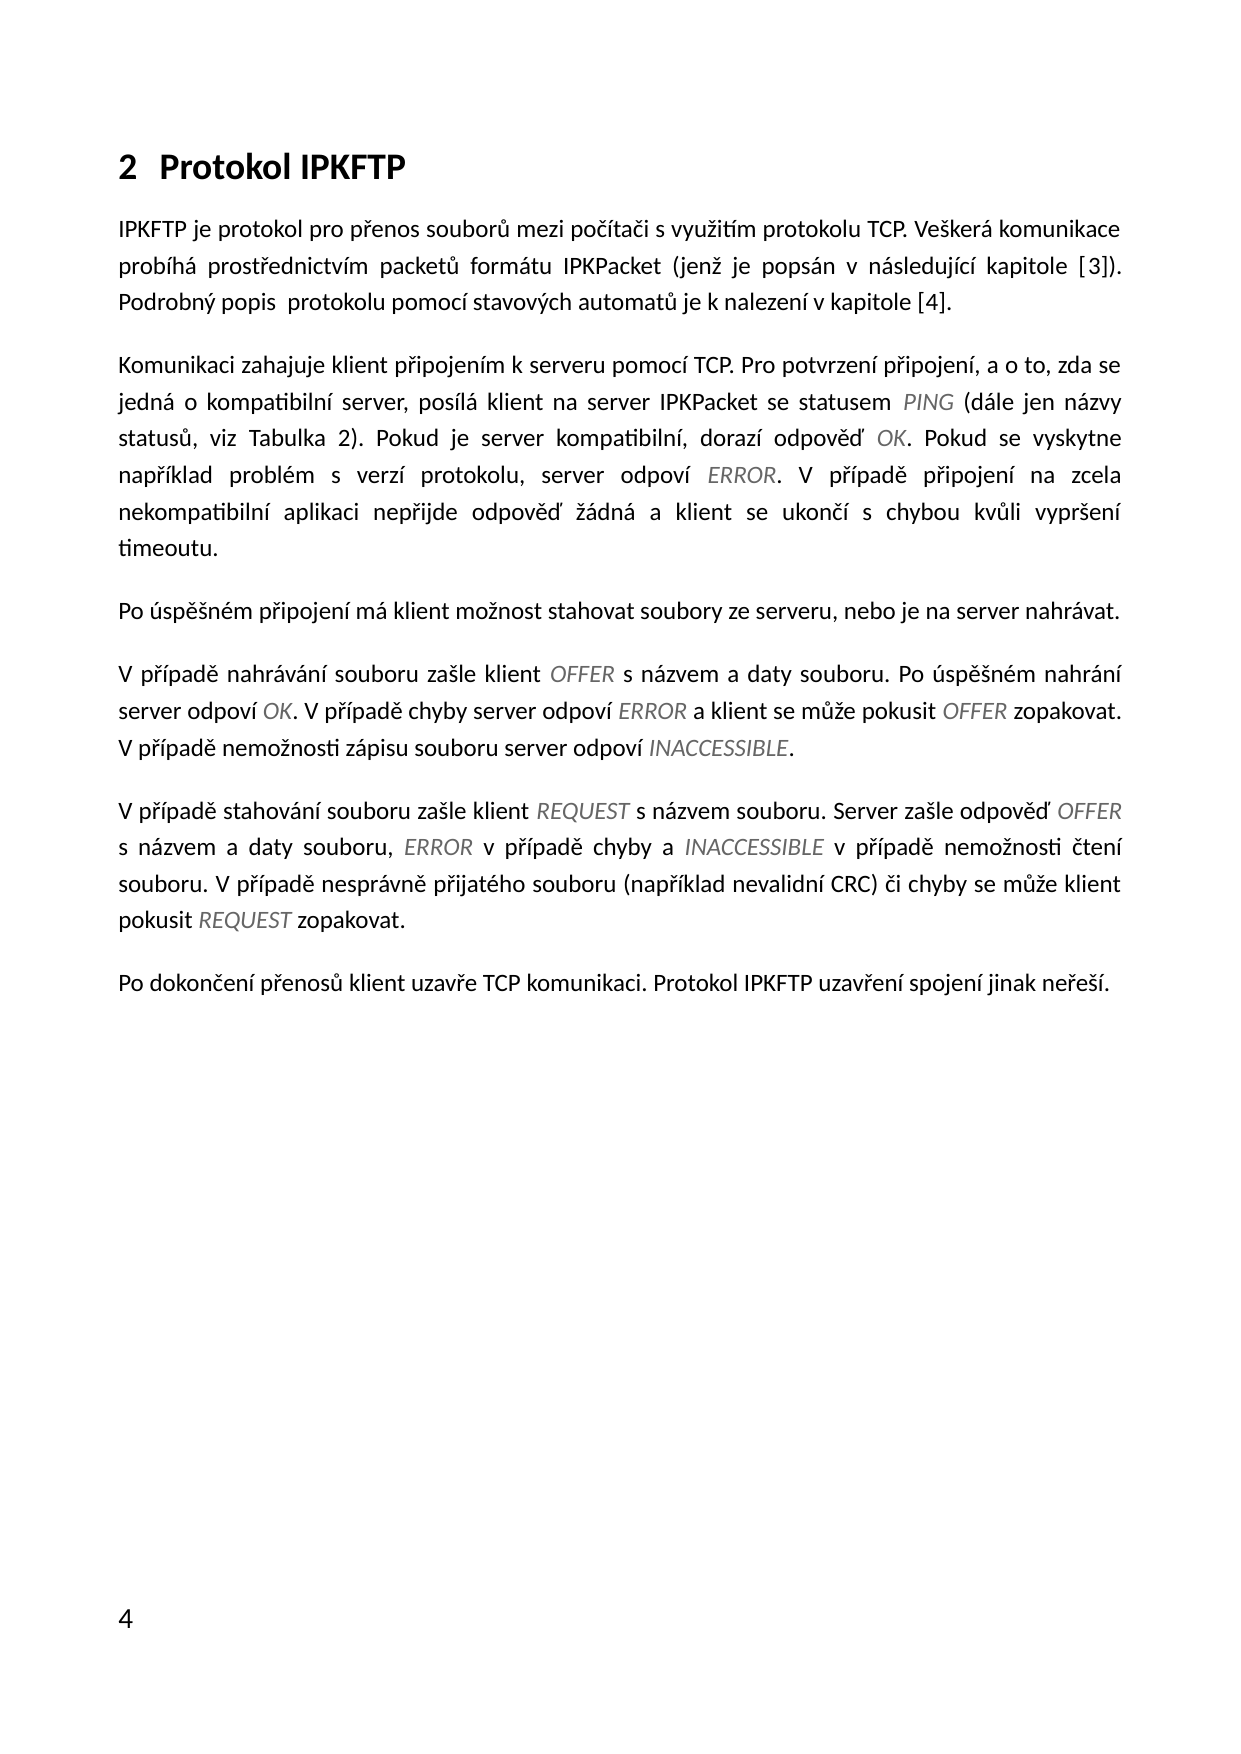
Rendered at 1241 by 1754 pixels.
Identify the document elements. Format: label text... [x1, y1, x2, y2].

text V případě nahrávání souboru zašle klient OFFER s názvem a daty souboru. Po úspěšném nahrání server odpoví OK. V případě chyby server odpoví ERROR a klient se může pokusit OFFER zopakovat. V případě nemožnosti zápisu souboru server odpoví INACCESSIBLE. [118, 658, 1122, 762]
text V případě stahování souboru zašle klient REQUEST s názvem souboru. Server zašle odpověď OFFER s názvem a daty souboru, ERROR v případě chyby a INACCESSIBLE v případě nemožnosti čtení souboru. V případě nesprávně přijatého souboru (například nevalidní CRC) či chyby se může klient pokusit REQUEST zopakovat. [118, 795, 1122, 935]
subtitle Protokol IPKFTP [118, 143, 1122, 189]
text Po dokončení přenosů klient uzavře TCP komunikaci. Protokol IPKFTP uzavření spojení jinak neřeší. [118, 968, 1122, 998]
text Komunikaci zahajuje klient připojením k serveru pomocí TCP. Pro potvrzení připojení, a o to, zda se jedná o kompatibilní server, posílá klient na server IPKPacket se statusem PING (dále jen názvy statusů, viz Tabulka 2). Pokud je server kompatibilní, dorazí odpověď OK. Pokud se vyskytne například problém s verzí protokolu, server odpoví ERROR. V případě připojení na zcela nekompatibilní aplikaci nepřijde odpověď žádná a klient se ukončí s chybou kvůli vypršení timeoutu. [118, 349, 1122, 563]
text Po úspěšném připojení má klient možnost stahovat soubory ze serveru, nebo je na server nahrávat. [118, 595, 1122, 626]
text IPKFTP je protokol pro přenos souborů mezi počítači s využitím protokolu TCP. Veškerá komunikace probíhá prostřednictvím packetů formátu IPKPacket (jenž je popsán v následující kapitole [3]). Podrobný popis protokolu pomocí stavových automatů je k nalezení v kapitole [4]. [118, 213, 1122, 317]
